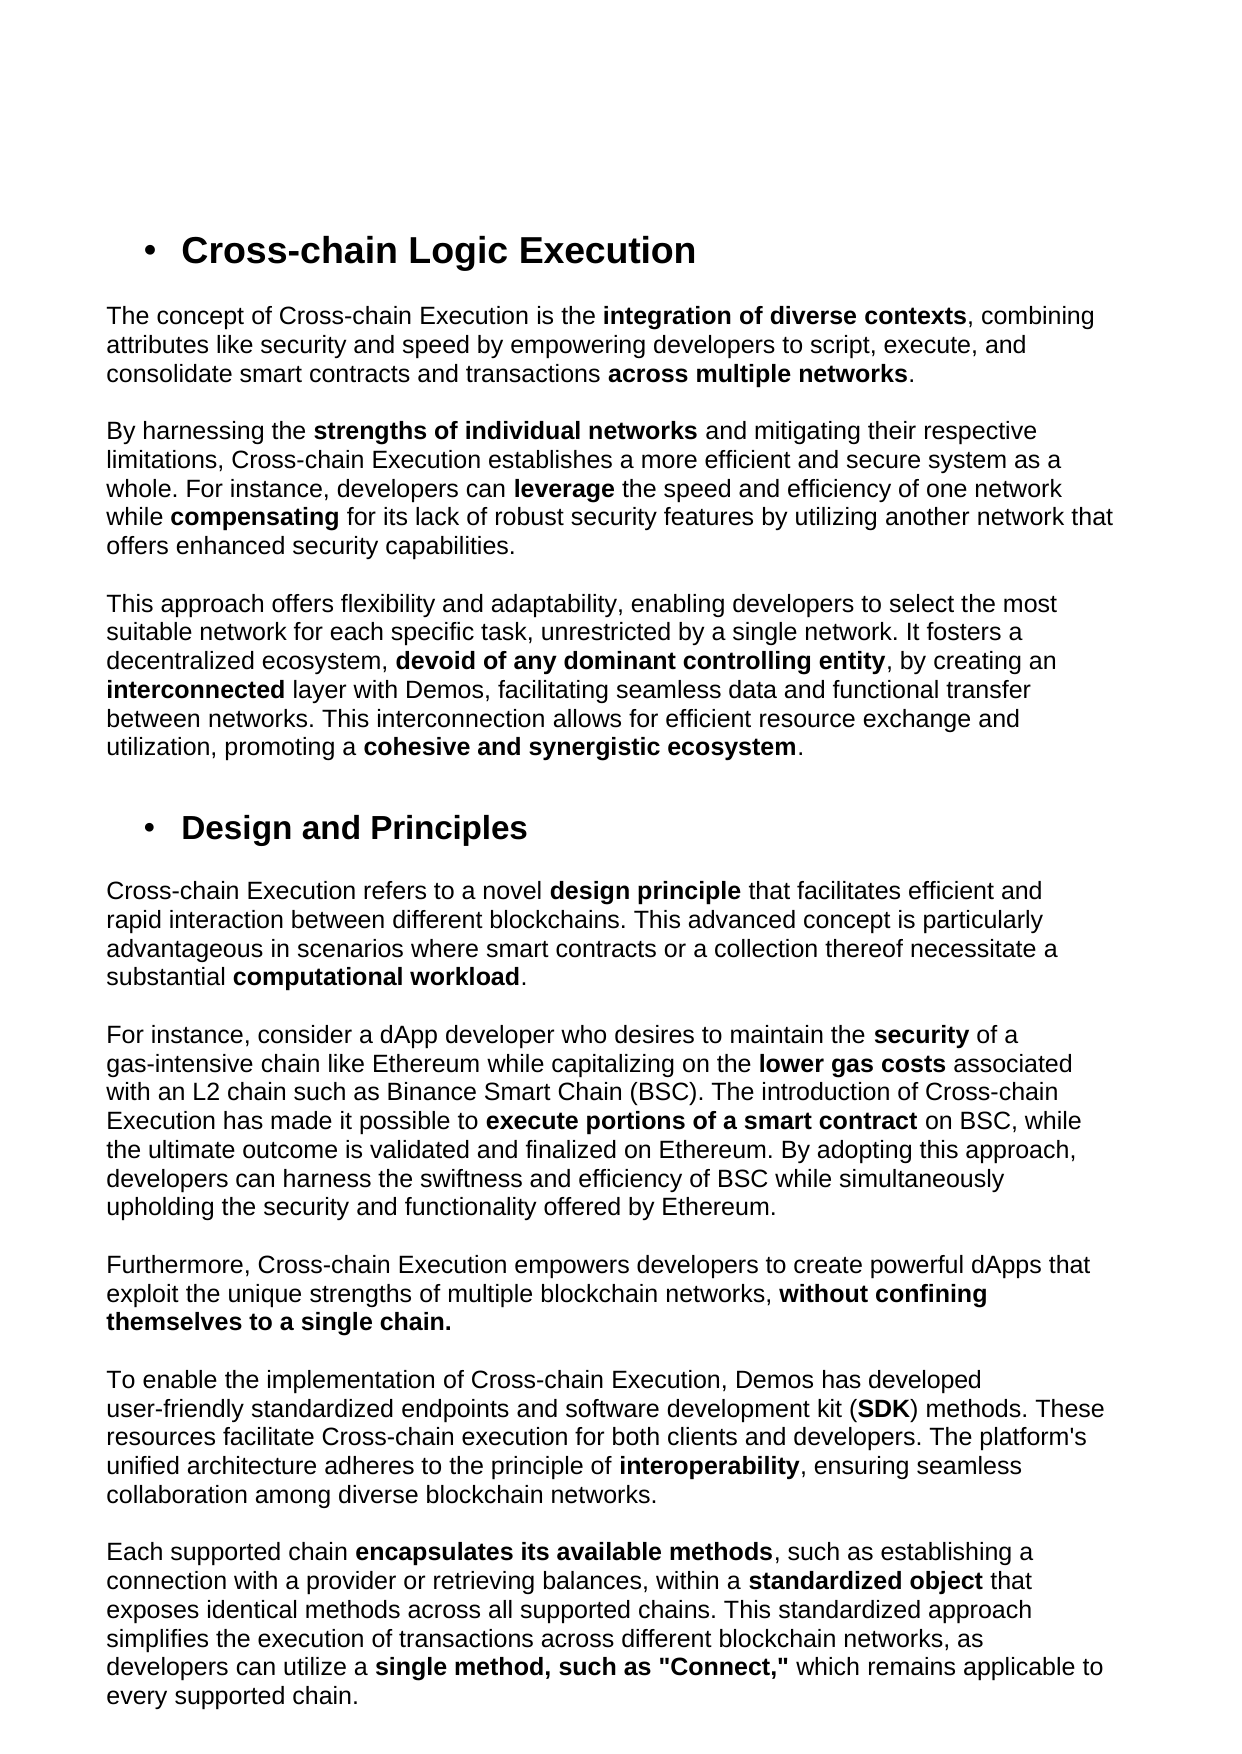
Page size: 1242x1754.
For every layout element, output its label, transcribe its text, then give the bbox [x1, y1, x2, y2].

text For instance, consider a dApp developer who desires to maintain the security of a [106, 1020, 1146, 1048]
list Design and Principles [144, 808, 1146, 847]
text Furthermore, Cross-chain Execution empowers developers to create powerful dApps that exploit the unique strengths of multiple blockchain networks, without confining themselves to a single chain. [106, 1250, 1114, 1336]
text Each supported chain encapsulates its available methods, such as establishing a connection with a provider or retrieving balances, within a standardized object that exposes identical methods across all supported chains. This standardized approach simplifies the execution of transactions across different blockchain networks, as developers can utilize a single method, such as "Connect," which remains applicable to every supported chain. [106, 1537, 1114, 1710]
text The concept of Cross-chain Execution is the integration of diverse contexts, combining attributes like security and speed by empowering developers to script, execute, and consolidate smart contracts and transactions across multiple networks. [106, 301, 1114, 387]
text gas-intensive chain like Ethereum while capitalizing on the lower gas costs associated with an L2 chain such as Binance Smart Chain (BSC). The introduction of Cross-chain Execution has made it possible to execute portions of a smart contract on BSC, while the ultimate outcome is validated and finalized on Ethereum. By adopting this approach, developers can harness the swiftness and efficiency of BSC while simultaneously upholding the security and functionality offered by Ethereum. [106, 1048, 1119, 1221]
text user-friendly standardized endpoints and software development kit (SDK) methods. These resources facilitate Cross-chain execution for both clients and developers. The platform's unified architecture adheres to the principle of interoperability, ensuring seamless collaboration among diverse blockchain networks. [106, 1393, 1146, 1508]
text By harnessing the strengths of individual networks and mitigating their respective limitations, Cross-chain Execution establishes a more efficient and secure system as a whole. For instance, developers can leverage the speed and efficiency of one network while compensating for its lack of robust security features by utilizing another network that offers enhanced security capabilities. [106, 416, 1115, 560]
list Cross-chain Logic Execution [144, 228, 1146, 272]
text Cross-chain Execution refers to a novel design principle that facilitates efficient and rapid interaction between different blockchains. This advanced concept is particularly advantageous in scenarios where smart contracts or a collection thereof necessitate a substantial computational workload. [106, 876, 1090, 991]
text To enable the implementation of Cross-chain Execution, Demos has developed [106, 1365, 1146, 1393]
text This approach offers flexibility and adaptability, enabling developers to select the most suitable network for each specific task, unrestricted by a single network. It fosters a decentralized ecosystem, devoid of any dominant controlling entity, by creating an interconnected layer with Demos, facilitating seamless data and functional transfer between networks. This interconnection allows for efficient resource exchange and utilization, promoting a cohesive and synergistic ecosystem. [106, 588, 1115, 761]
